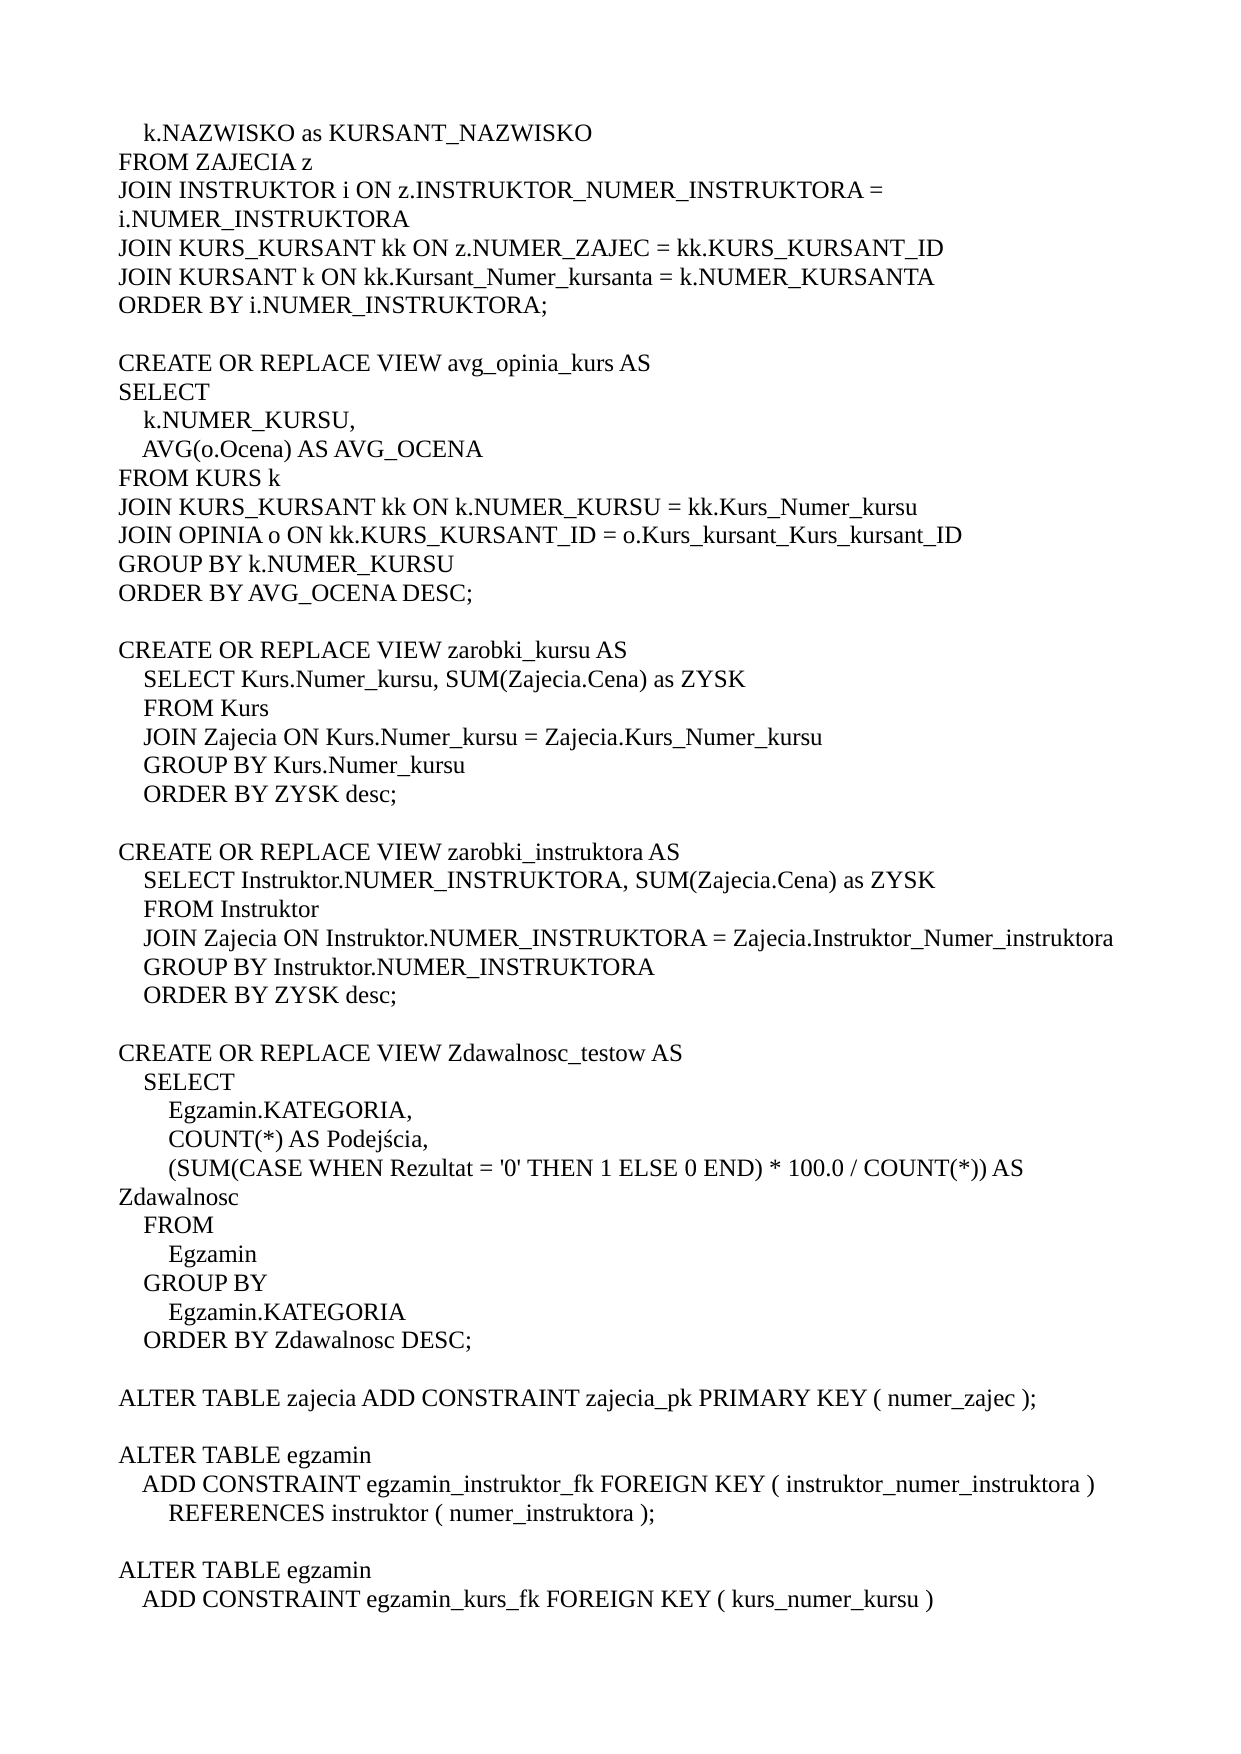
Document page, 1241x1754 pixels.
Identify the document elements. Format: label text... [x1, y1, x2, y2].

text JOIN KURSANT k ON kk.Kursant_Numer_kursanta = k.NUMER_KURSANTA [118, 262, 1122, 291]
text GROUP BY [118, 1268, 1122, 1297]
text ALTER TABLE egzamin [118, 1441, 1122, 1469]
text JOIN Zajecia ON Kurs.Numer_kursu = Zajecia.Kurs_Numer_kursu [118, 722, 1122, 751]
text Egzamin [118, 1239, 1122, 1268]
text JOIN Zajecia ON Instruktor.NUMER_INSTRUKTORA = Zajecia.Instruktor_Numer_instruktora [118, 923, 1122, 952]
text Egzamin.KATEGORIA, [118, 1096, 1122, 1124]
text SELECT [118, 1067, 1122, 1096]
text FROM ZAJECIA z [118, 147, 1122, 176]
text CREATE OR REPLACE VIEW zarobki_instruktora AS [118, 837, 1122, 866]
text ORDER BY Zdawalnosc DESC; [118, 1326, 1122, 1354]
text ORDER BY i.NUMER_INSTRUKTORA; [118, 291, 1122, 319]
text ORDER BY ZYSK desc; [118, 779, 1122, 808]
text ORDER BY ZYSK desc; [118, 981, 1122, 1009]
text FROM Instruktor [118, 894, 1122, 923]
text (SUM(CASE WHEN Rezultat = '0' THEN 1 ELSE 0 END) * 100.0 / COUNT(*)) AS Zdawalnosc [118, 1153, 1122, 1211]
text SELECT [118, 377, 1122, 406]
text ADD CONSTRAINT egzamin_kurs_fk FOREIGN KEY ( kurs_numer_kursu ) [118, 1584, 1122, 1613]
text ADD CONSTRAINT egzamin_instruktor_fk FOREIGN KEY ( instruktor_numer_instruktora ) [118, 1469, 1122, 1498]
text CREATE OR REPLACE VIEW Zdawalnosc_testow AS [118, 1038, 1122, 1067]
text AVG(o.Ocena) AS AVG_OCENA [118, 434, 1122, 463]
text SELECT Kurs.Numer_kursu, SUM(Zajecia.Cena) as ZYSK [118, 664, 1122, 693]
text k.NUMER_KURSU, [118, 406, 1122, 434]
text k.NAZWISKO as KURSANT_NAZWISKO [118, 118, 1122, 147]
text JOIN OPINIA o ON kk.KURS_KURSANT_ID = o.Kurs_kursant_Kurs_kursant_ID [118, 521, 1122, 549]
text GROUP BY k.NUMER_KURSU [118, 549, 1122, 578]
text FROM [118, 1211, 1122, 1239]
text JOIN KURS_KURSANT kk ON k.NUMER_KURSU = kk.Kurs_Numer_kursu [118, 492, 1122, 521]
text CREATE OR REPLACE VIEW zarobki_kursu AS [118, 636, 1122, 664]
text FROM KURS k [118, 463, 1122, 492]
text COUNT(*) AS Podejścia, [118, 1124, 1122, 1153]
text JOIN INSTRUKTOR i ON z.INSTRUKTOR_NUMER_INSTRUKTORA = i.NUMER_INSTRUKTORA [118, 176, 1122, 233]
text SELECT Instruktor.NUMER_INSTRUKTORA, SUM(Zajecia.Cena) as ZYSK [118, 866, 1122, 894]
text ALTER TABLE zajecia ADD CONSTRAINT zajecia_pk PRIMARY KEY ( numer_zajec ); [118, 1383, 1122, 1412]
text FROM Kurs [118, 693, 1122, 722]
text Egzamin.KATEGORIA [118, 1297, 1122, 1326]
text GROUP BY Instruktor.NUMER_INSTRUKTORA [118, 952, 1122, 981]
text REFERENCES instruktor ( numer_instruktora ); [118, 1498, 1122, 1527]
text ORDER BY AVG_OCENA DESC; [118, 578, 1122, 607]
text ALTER TABLE egzamin [118, 1556, 1122, 1584]
text GROUP BY Kurs.Numer_kursu [118, 751, 1122, 779]
text CREATE OR REPLACE VIEW avg_opinia_kurs AS [118, 348, 1122, 377]
text JOIN KURS_KURSANT kk ON z.NUMER_ZAJEC = kk.KURS_KURSANT_ID [118, 233, 1122, 262]
